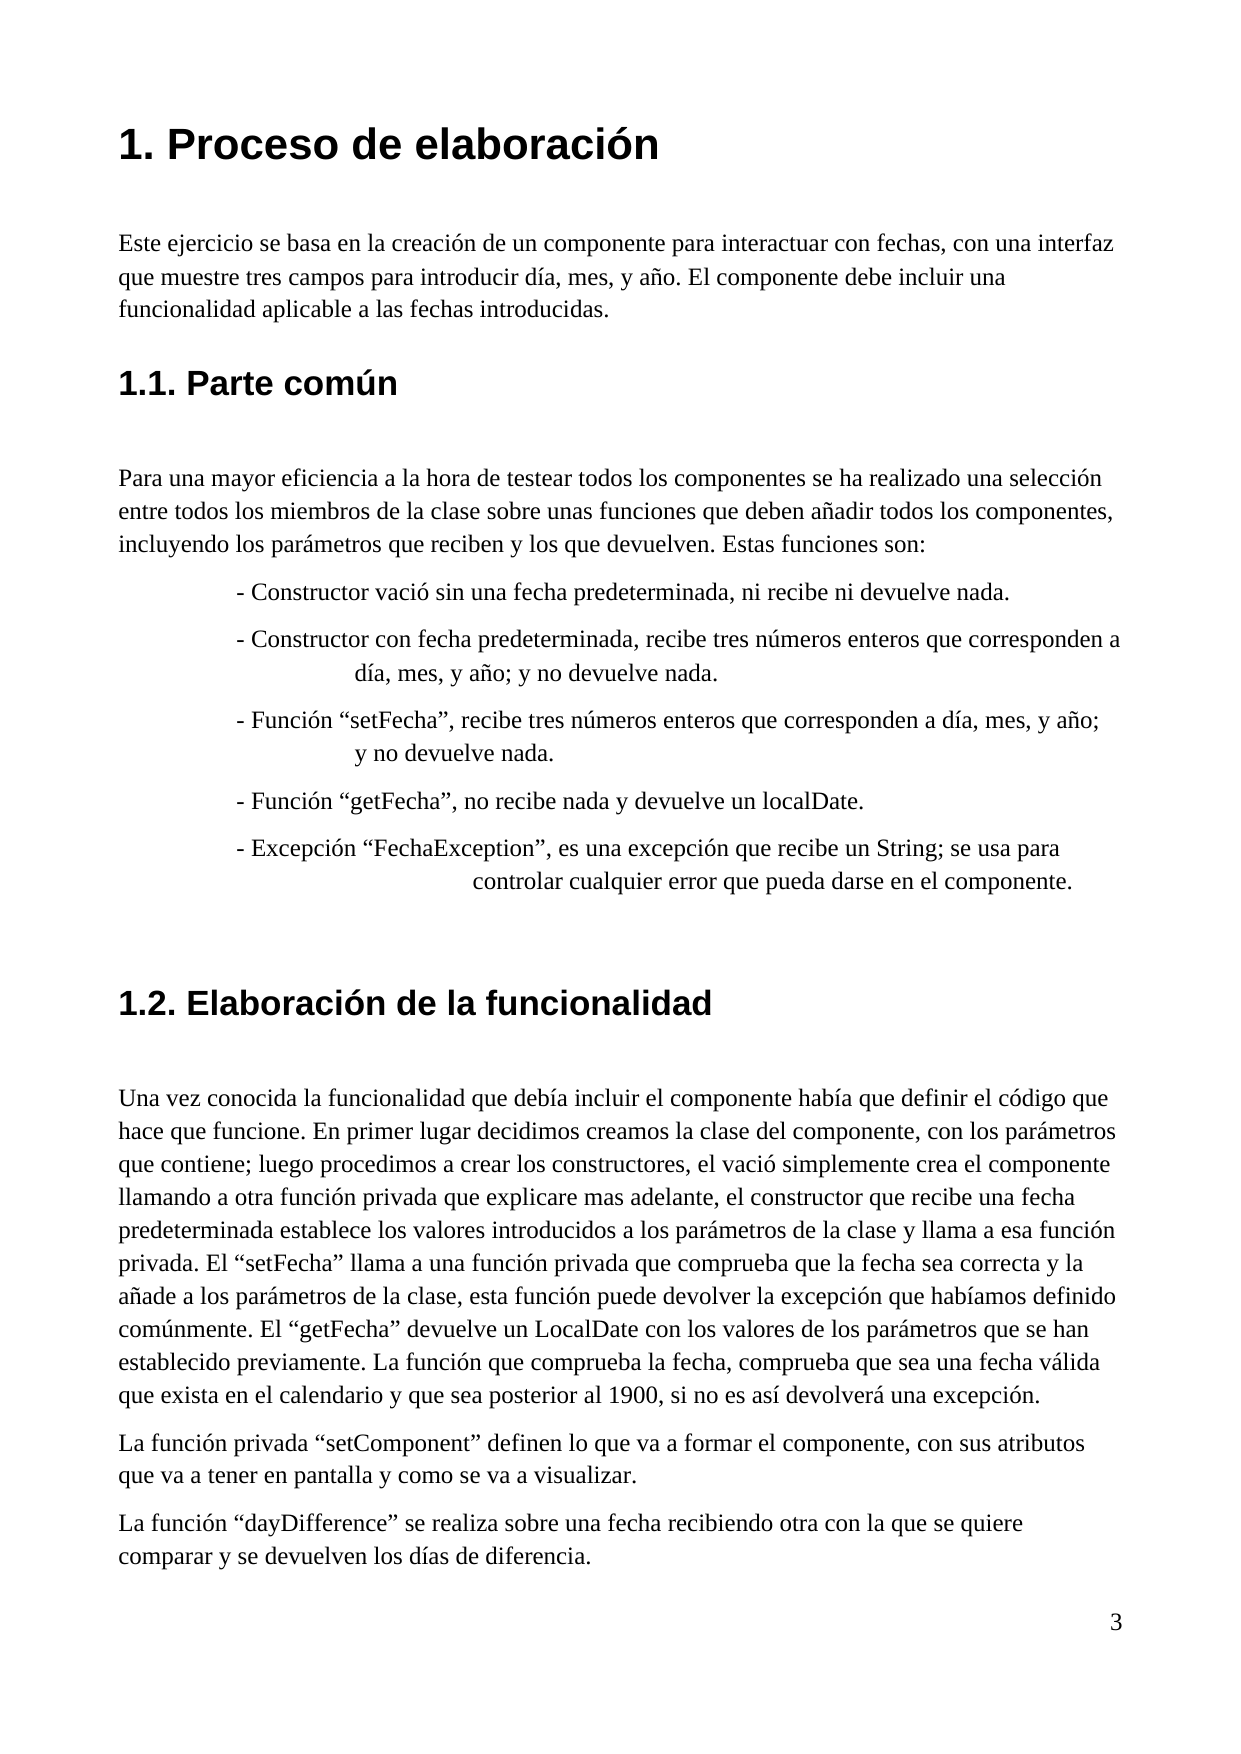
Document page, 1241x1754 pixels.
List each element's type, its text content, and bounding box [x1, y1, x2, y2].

text Una vez conocida la funcionalidad que debía incluir el componente había que definir el código que hace que funcione. En primer lugar decidimos creamos la clase del componente, con los parámetros que contiene; luego procedimos a crear los constructores, el vació simplemente crea el componente llamando a otra función privada que explicare mas adelante, el constructor que recibe una fecha predeterminada establece los valores introducidos a los parámetros de la clase y llama a esa función privada. El “setFecha” llama a una función privada que comprueba que la fecha sea correcta y la añade a los parámetros de la clase, esta función puede devolver la excepción que habíamos definido comúnmente. El “getFecha” devuelve un LocalDate con los valores de los parámetros que se han establecido previamente. La función que comprueba la fecha, comprueba que sea una fecha válida que exista en el calendario y que sea posterior al 1900, si no es así devolverá una excepción. [118, 1083, 1122, 1409]
text - Función “setFecha”, recibe tres números enteros que corresponden a día, mes, y año; y no devuelve nada. [118, 705, 1122, 767]
text - Excepción “FechaException”, es una excepción que recibe un String; se usa para controlar cualquier error que pueda darse en el componente. [118, 833, 1122, 895]
subtitle 1.2. Elaboración de la funcionalidad [118, 982, 1122, 1023]
text - Constructor con fecha predeterminada, recibe tres números enteros que corresponden a día, mes, y año; y no devuelve nada. [118, 624, 1122, 686]
text - Constructor vació sin una fecha predeterminada, ni recibe ni devuelve nada. [118, 577, 1122, 606]
text - Función “getFecha”, no recibe nada y devuelve un localDate. [118, 786, 1122, 814]
text Este ejercicio se basa en la creación de un componente para interactuar con fechas, con una interfaz que muestre tres campos para introducir día, mes, y año. El componente debe incluir una funcionalidad aplicable a las fechas introducidas. [118, 228, 1122, 323]
text La función “dayDifference” se realiza sobre una fecha recibiendo otra con la que se quiere comparar y se devuelven los días de diferencia. [118, 1508, 1122, 1570]
text La función privada “setComponent” definen lo que va a formar el componente, con sus atributos que va a tener en pantalla y como se va a visualizar. [118, 1428, 1122, 1489]
text Para una mayor eficiencia a la hora de testear todos los componentes se ha realizado una selección entre todos los miembros de la clase sobre unas funciones que deben añadir todos los componentes, incluyendo los parámetros que reciben y los que devuelven. Estas funciones son: [118, 463, 1122, 558]
subtitle 1.1. Parte común [118, 363, 1122, 403]
subtitle 1. Proceso de elaboración [118, 118, 1122, 168]
